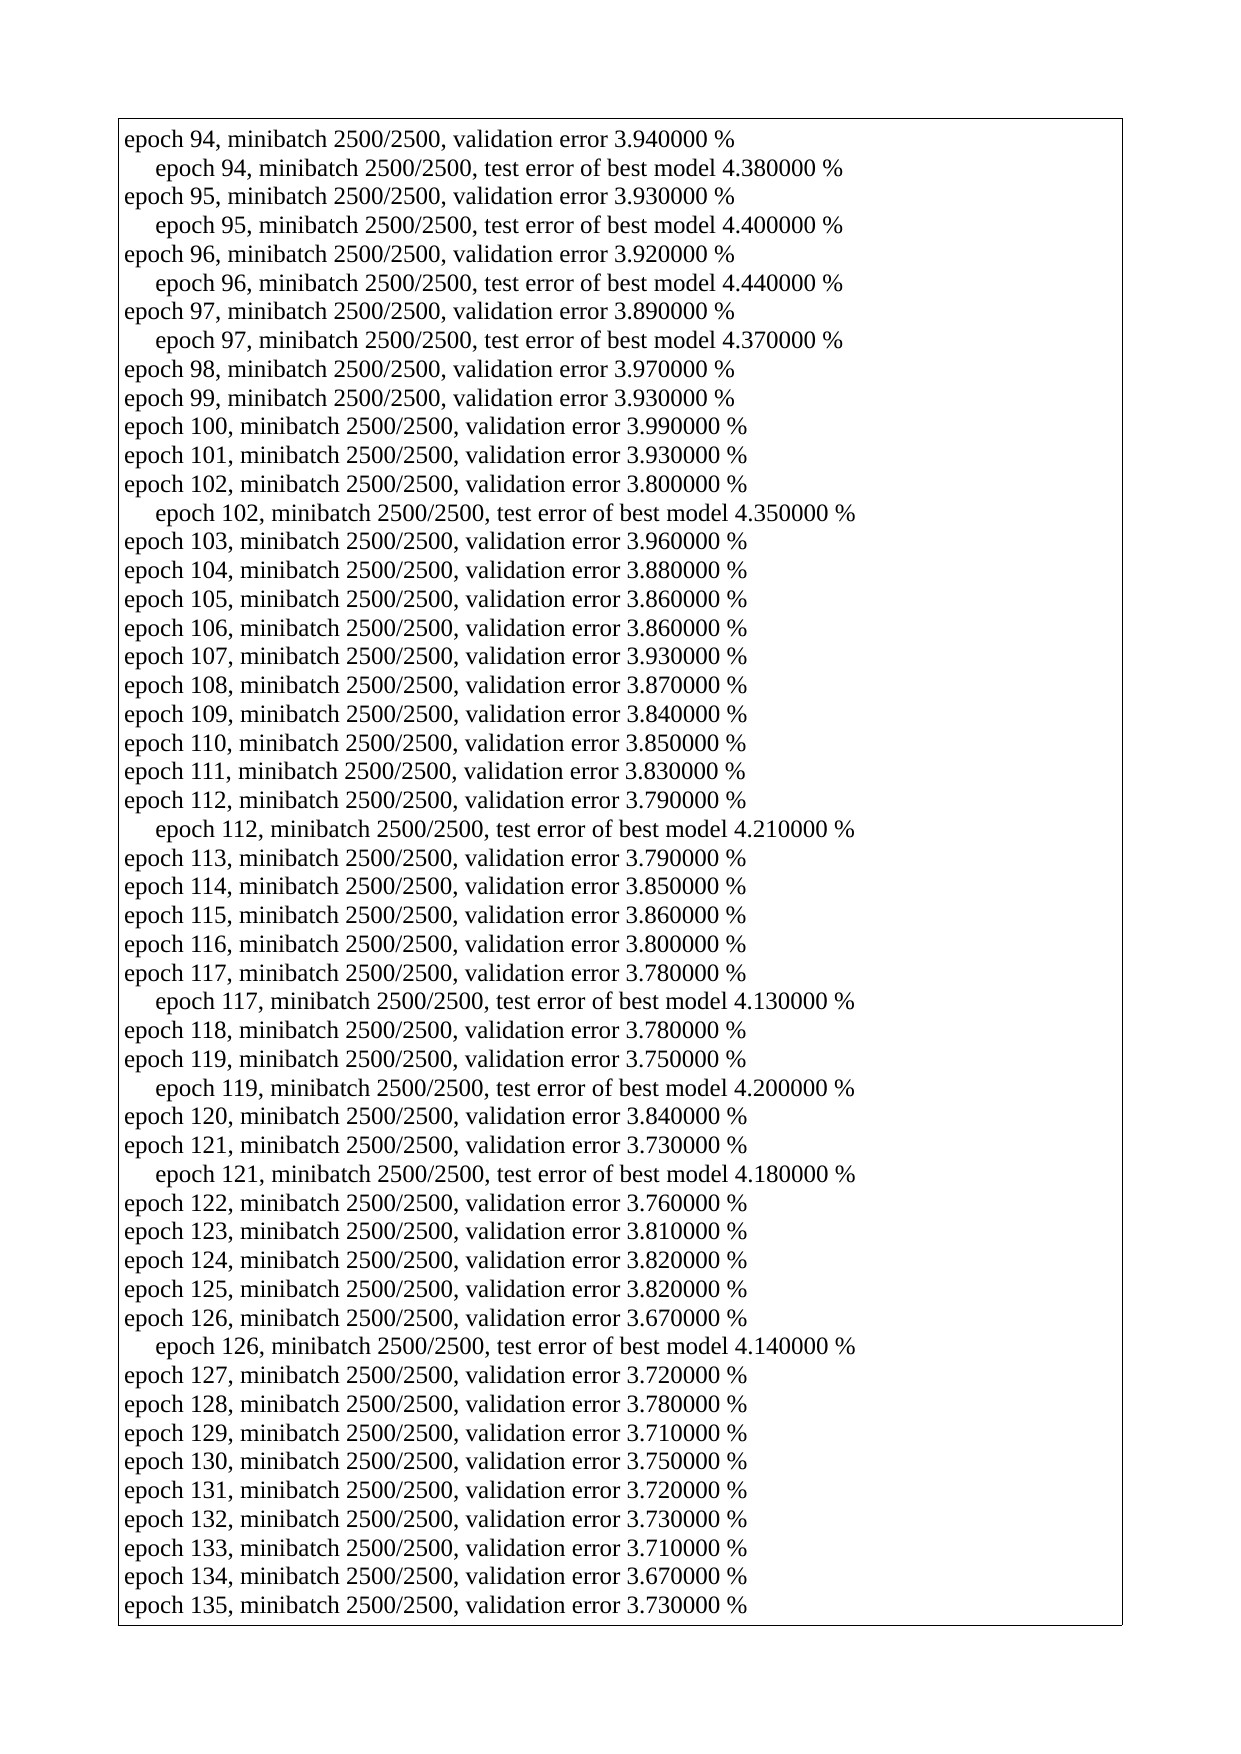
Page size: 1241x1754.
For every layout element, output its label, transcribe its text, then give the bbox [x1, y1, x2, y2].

table_cell epoch 94, minibatch 2500/2500, validation error 3.940000 % epoch 94, minibatch 2500/2500, test error of best model 4.380000 % epoch 95, minibatch 2500/2500, validation error 3.930000 % epoch 95, minibatch 2500/2500, test error of best model 4.400000 % epoch 96, minibatch 2500/2500, validation error 3.920000 % epoch 96, minibatch 2500/2500, test error of best model 4.440000 % epoch 97, minibatch 2500/2500, validation error 3.890000 % epoch 97, minibatch 2500/2500, test error of best model 4.370000 % epoch 98, minibatch 2500/2500, validation error 3.970000 % epoch 99, minibatch 2500/2500, validation error 3.930000 % epoch 100, minibatch 2500/2500, validation error 3.990000 % epoch 101, minibatch 2500/2500, validation error 3.930000 % epoch 102, minibatch 2500/2500, validation error 3.800000 % epoch 102, minibatch 2500/2500, test error of best model 4.350000 % epoch 103, minibatch 2500/2500, validation error 3.960000 % epoch 104, minibatch 2500/2500, validation error 3.880000 % epoch 105, minibatch 2500/2500, validation error 3.860000 % epoch 106, minibatch 2500/2500, validation error 3.860000 % epoch 107, minibatch 2500/2500, validation error 3.930000 % epoch 108, minibatch 2500/2500, validation error 3.870000 % epoch 109, minibatch 2500/2500, validation error 3.840000 % epoch 110, minibatch 2500/2500, validation error 3.850000 % epoch 111, minibatch 2500/2500, validation error 3.830000 % epoch 112, minibatch 2500/2500, validation error 3.790000 % epoch 112, minibatch 2500/2500, test error of best model 4.210000 % epoch 113, minibatch 2500/2500, validation error 3.790000 % epoch 114, minibatch 2500/2500, validation error 3.850000 % epoch 115, minibatch 2500/2500, validation error 3.860000 % epoch 116, minibatch 2500/2500, validation error 3.800000 % epoch 117, minibatch 2500/2500, validation error 3.780000 % epoch 117, minibatch 2500/2500, test error of best model 4.130000 % epoch 118, minibatch 2500/2500, validation error 3.780000 % epoch 119, minibatch 2500/2500, validation error 3.750000 % epoch 119, minibatch 2500/2500, test error of best model 4.200000 % epoch 120, minibatch 2500/2500, validation error 3.840000 % epoch 121, minibatch 2500/2500, validation error 3.730000 % epoch 121, minibatch 2500/2500, test error of best model 4.180000 % epoch 122, minibatch 2500/2500, validation error 3.760000 % epoch 123, minibatch 2500/2500, validation error 3.810000 % epoch 124, minibatch 2500/2500, validation error 3.820000 % epoch 125, minibatch 2500/2500, validation error 3.820000 % epoch 126, minibatch 2500/2500, validation error 3.670000 % epoch 126, minibatch 2500/2500, test error of best model 4.140000 % epoch 127, minibatch 2500/2500, validation error 3.720000 % epoch 128, minibatch 2500/2500, validation error 3.780000 % epoch 129, minibatch 2500/2500, validation error 3.710000 % epoch 130, minibatch 2500/2500, validation error 3.750000 % epoch 131, minibatch 2500/2500, validation error 3.720000 % epoch 132, minibatch 2500/2500, validation error 3.730000 % epoch 133, minibatch 2500/2500, validation error 3.710000 % epoch 134, minibatch 2500/2500, validation error 3.670000 % epoch 135, minibatch 2500/2500, validation error 3.730000 % [119, 119, 1122, 1625]
